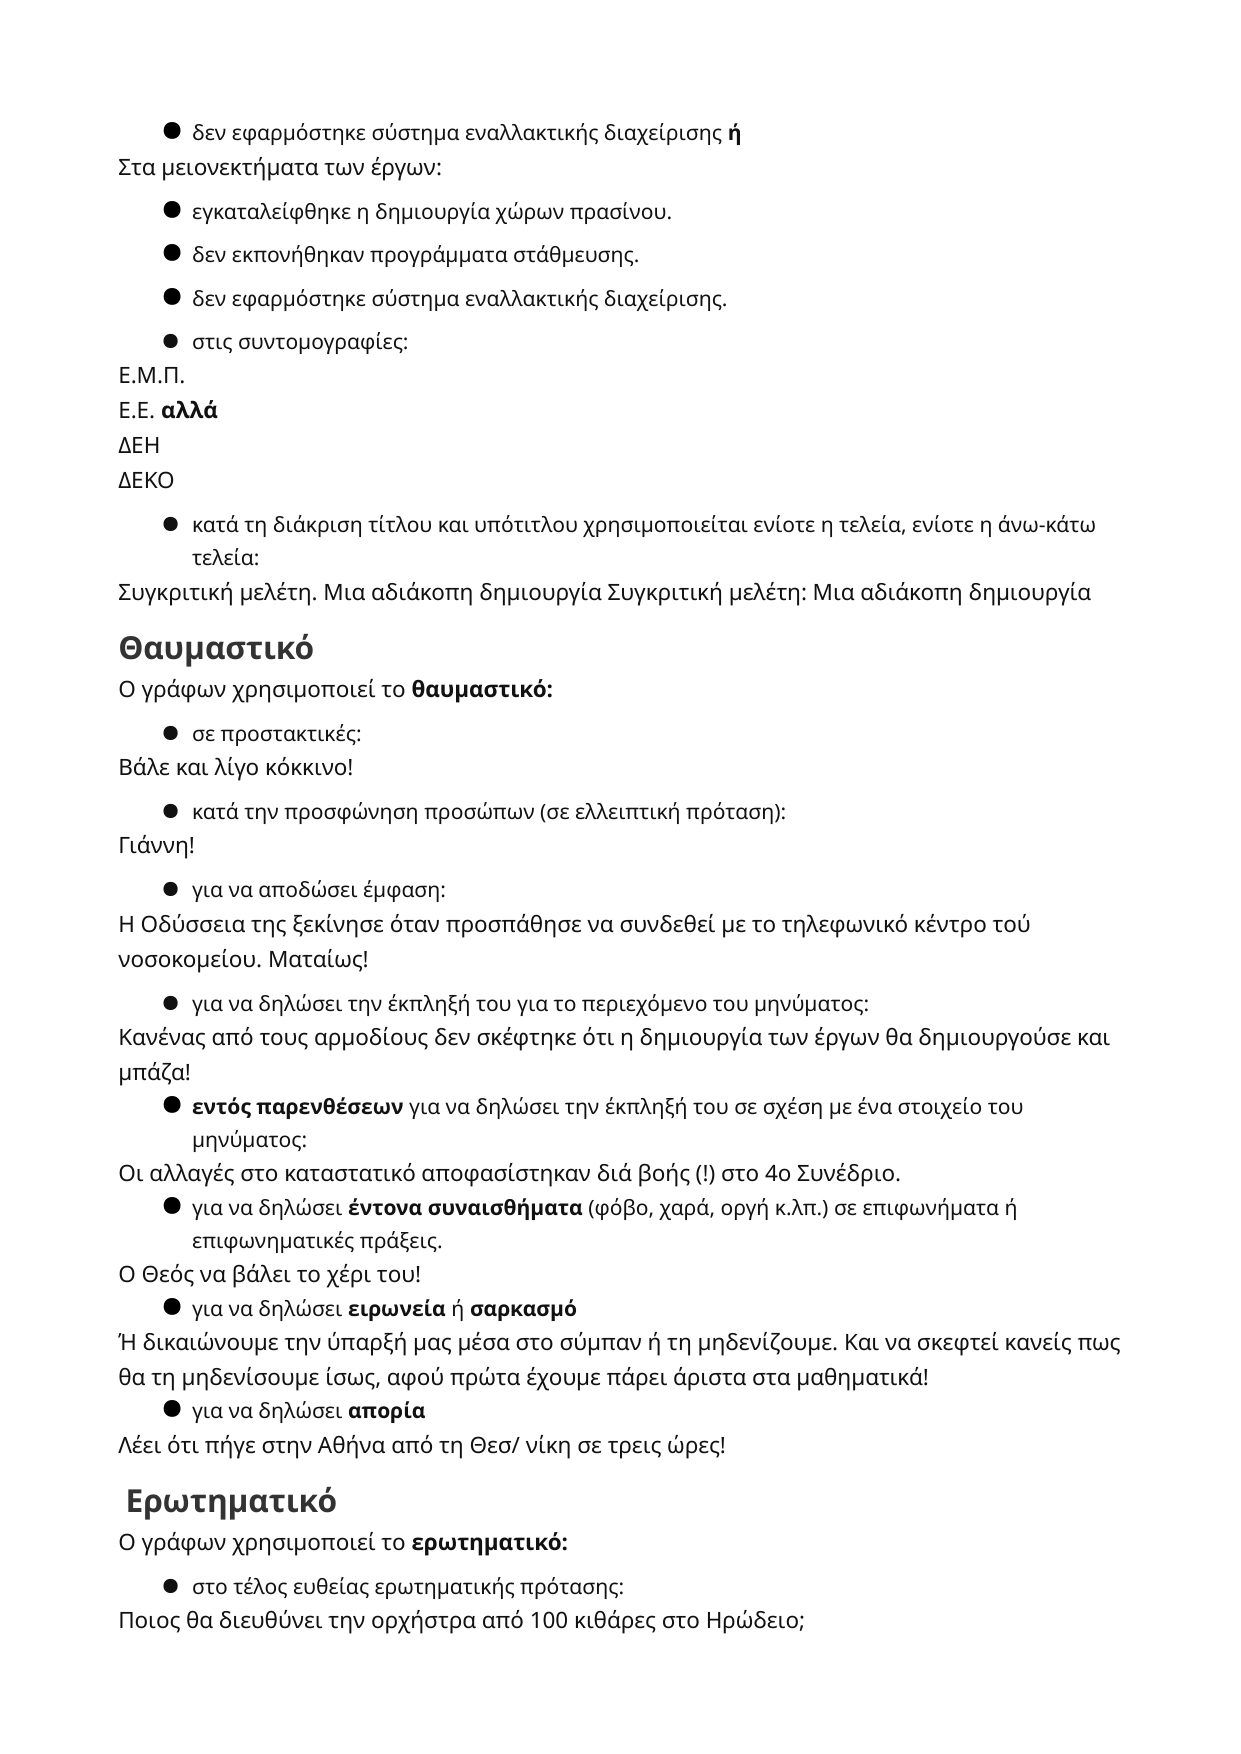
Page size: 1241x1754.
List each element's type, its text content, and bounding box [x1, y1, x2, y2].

subtitle Ερωτηματικό [118, 1479, 1122, 1522]
text Γιάννη! [118, 830, 1122, 860]
text Η Οδύσσεια της ξεκίνησε όταν προσπάθησε να συνδεθεί με το τηλεφωνικό κέντρο τού νοσοκομείου. Ματαίως! [118, 908, 1122, 974]
list για να δηλώσει απορία [162, 1396, 1122, 1425]
text ΔΕΚΟ [118, 465, 1122, 495]
list κατά την προσφώνηση προσώπων (σε ελλειπτική πρόταση): [162, 797, 1122, 826]
text Ποιος θα διευθύνει την ορχήστρα από 100 κιθάρες στο Ηρώδειο; [118, 1604, 1122, 1635]
list δεν εφαρμόστηκε σύστημα εναλλακτικής διαχείρισης. [162, 283, 1122, 312]
list εντός παρενθέσεων για να δηλώσει την έκπληξή του σε σχέση με ένα στοιχείο του μηνύματος: [162, 1092, 1122, 1153]
text Ε.Μ.Π. [118, 360, 1122, 390]
text Ε.Ε. αλλά [118, 395, 1122, 425]
text Οι αλλαγές στο καταστατικό αποφασίστηκαν διά βοής (!) στο 4ο Συνέδριο. [118, 1158, 1122, 1188]
list για να δηλώσει ειρωνεία ή σαρκασμό [162, 1293, 1122, 1322]
text Βάλε και λίγο κόκκινο! [118, 751, 1122, 782]
list δεν εφαρμόστηκε σύστημα εναλλακτικής διαχείρισης ή [162, 118, 1122, 147]
text Στα μειονεκτήματα των έργων: [118, 151, 1122, 182]
text Κανένας από τους αρμοδίους δεν σκέφτηκε ότι η δημιουργία των έργων θα δημιουργούσε και μπάζα! [118, 1022, 1122, 1087]
list κατά τη διάκριση τίτλου και υπότιτλου χρησιμοποιείται ενίοτε η τελεία, ενίοτε η άνω-κάτω τελεία: [162, 510, 1122, 572]
list στο τέλος ευθείας ερωτηματικής πρότασης: [162, 1572, 1122, 1600]
list εγκαταλείφθηκε η δημιουργία χώρων πρασίνου. [162, 197, 1122, 225]
list σε προστακτικές: [162, 718, 1122, 747]
list για να δηλώσει έντονα συναισθήματα (φόβο, χαρά, οργή κ.λπ.) σε επιφωνήματα ή επιφωνηματικές πράξεις. [162, 1193, 1122, 1254]
text Ή δικαιώνουμε την ύπαρξή μας μέσα στο σύμπαν ή τη μηδενίζουμε. Και να σκεφτεί κανείς πως θα τη μηδενίσουμε ίσως, αφού πρώτα έχουμε πάρει άριστα στα μαθηματικά! [118, 1326, 1122, 1392]
text Λέει ότι πήγε στην Αθήνα από τη Θεσ/ νίκη σε τρεις ώρες! [118, 1429, 1122, 1460]
list για να αποδώσει έμφαση: [162, 875, 1122, 904]
text Ο γράφων χρησιμοποιεί το ερωτηματικό: [118, 1526, 1122, 1557]
text Ο Θεός να βάλει το χέρι του! [118, 1258, 1122, 1289]
text Συγκριτική μελέτη. Μια αδιάκοπη δημιουργία Συγκριτική μελέτη: Μια αδιάκοπη δημιουργία [118, 576, 1122, 607]
list δεν εκπονήθηκαν προγράμματα στάθμευσης. [162, 240, 1122, 269]
text ΔΕΗ [118, 430, 1122, 460]
subtitle Θαυμαστικό [118, 626, 1122, 669]
text Ο γράφων χρησιμοποιεί το θαυμαστικό: [118, 673, 1122, 703]
list για να δηλώσει την έκπληξή του για το περιεχόμενο του μηνύματος: [162, 989, 1122, 1017]
list στις συντομογραφίες: [162, 327, 1122, 356]
